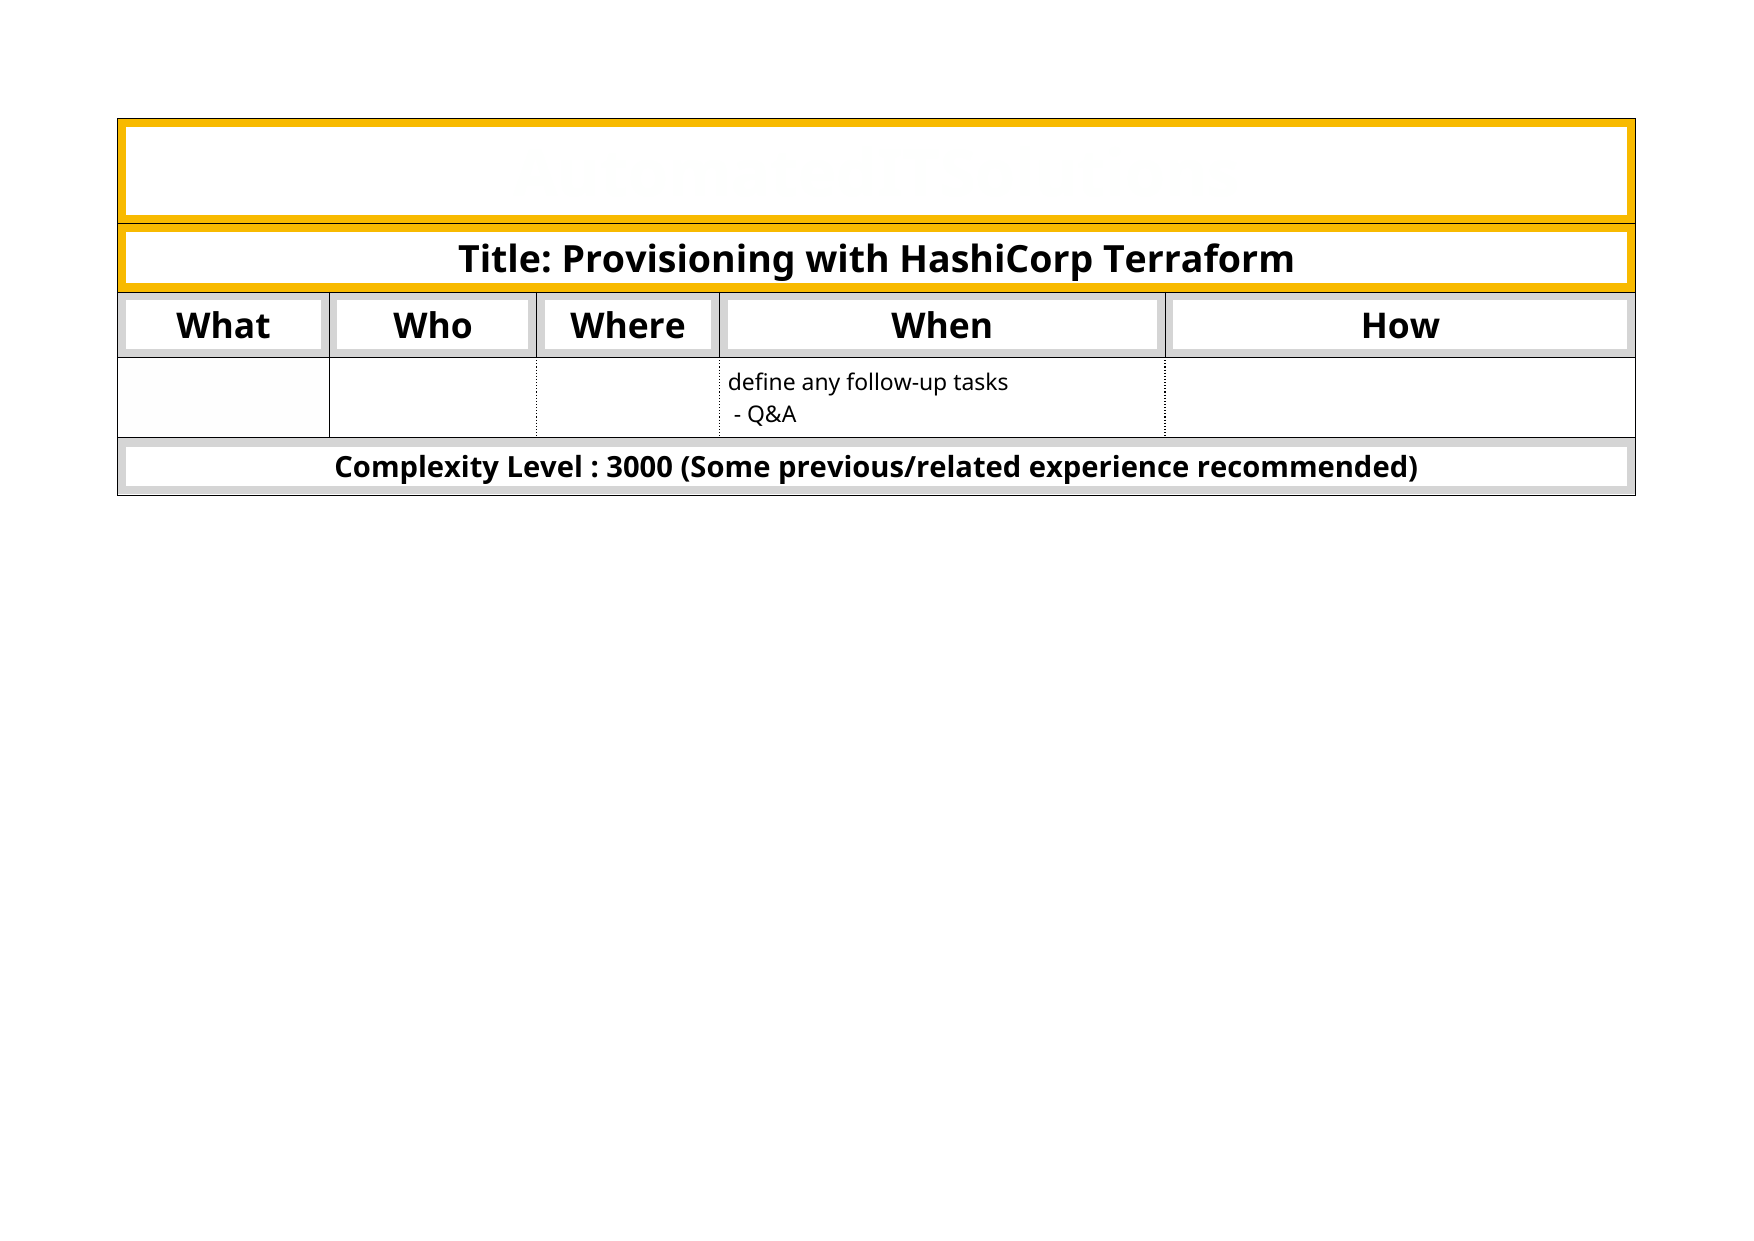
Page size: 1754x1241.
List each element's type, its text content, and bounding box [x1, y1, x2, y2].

table_cell How [1166, 293, 1635, 357]
table_cell What [118, 293, 329, 357]
table_cell When [720, 293, 1165, 357]
table_cell Complexity Level : 3000 (Some previous/related experience recommended) [118, 438, 1635, 494]
table_cell [118, 358, 329, 437]
table_cell [330, 358, 536, 437]
table_cell Who [330, 293, 536, 357]
table_cell Where [537, 293, 719, 357]
table_cell [1165, 358, 1635, 437]
table_cell [536, 358, 719, 437]
table_cell define any follow-up tasks - Q&A [719, 358, 1165, 437]
table_cell Title: Provisioning with HashiCorp Terraform [118, 224, 1635, 292]
table_header AutomatedITSolutions [118, 119, 1635, 223]
